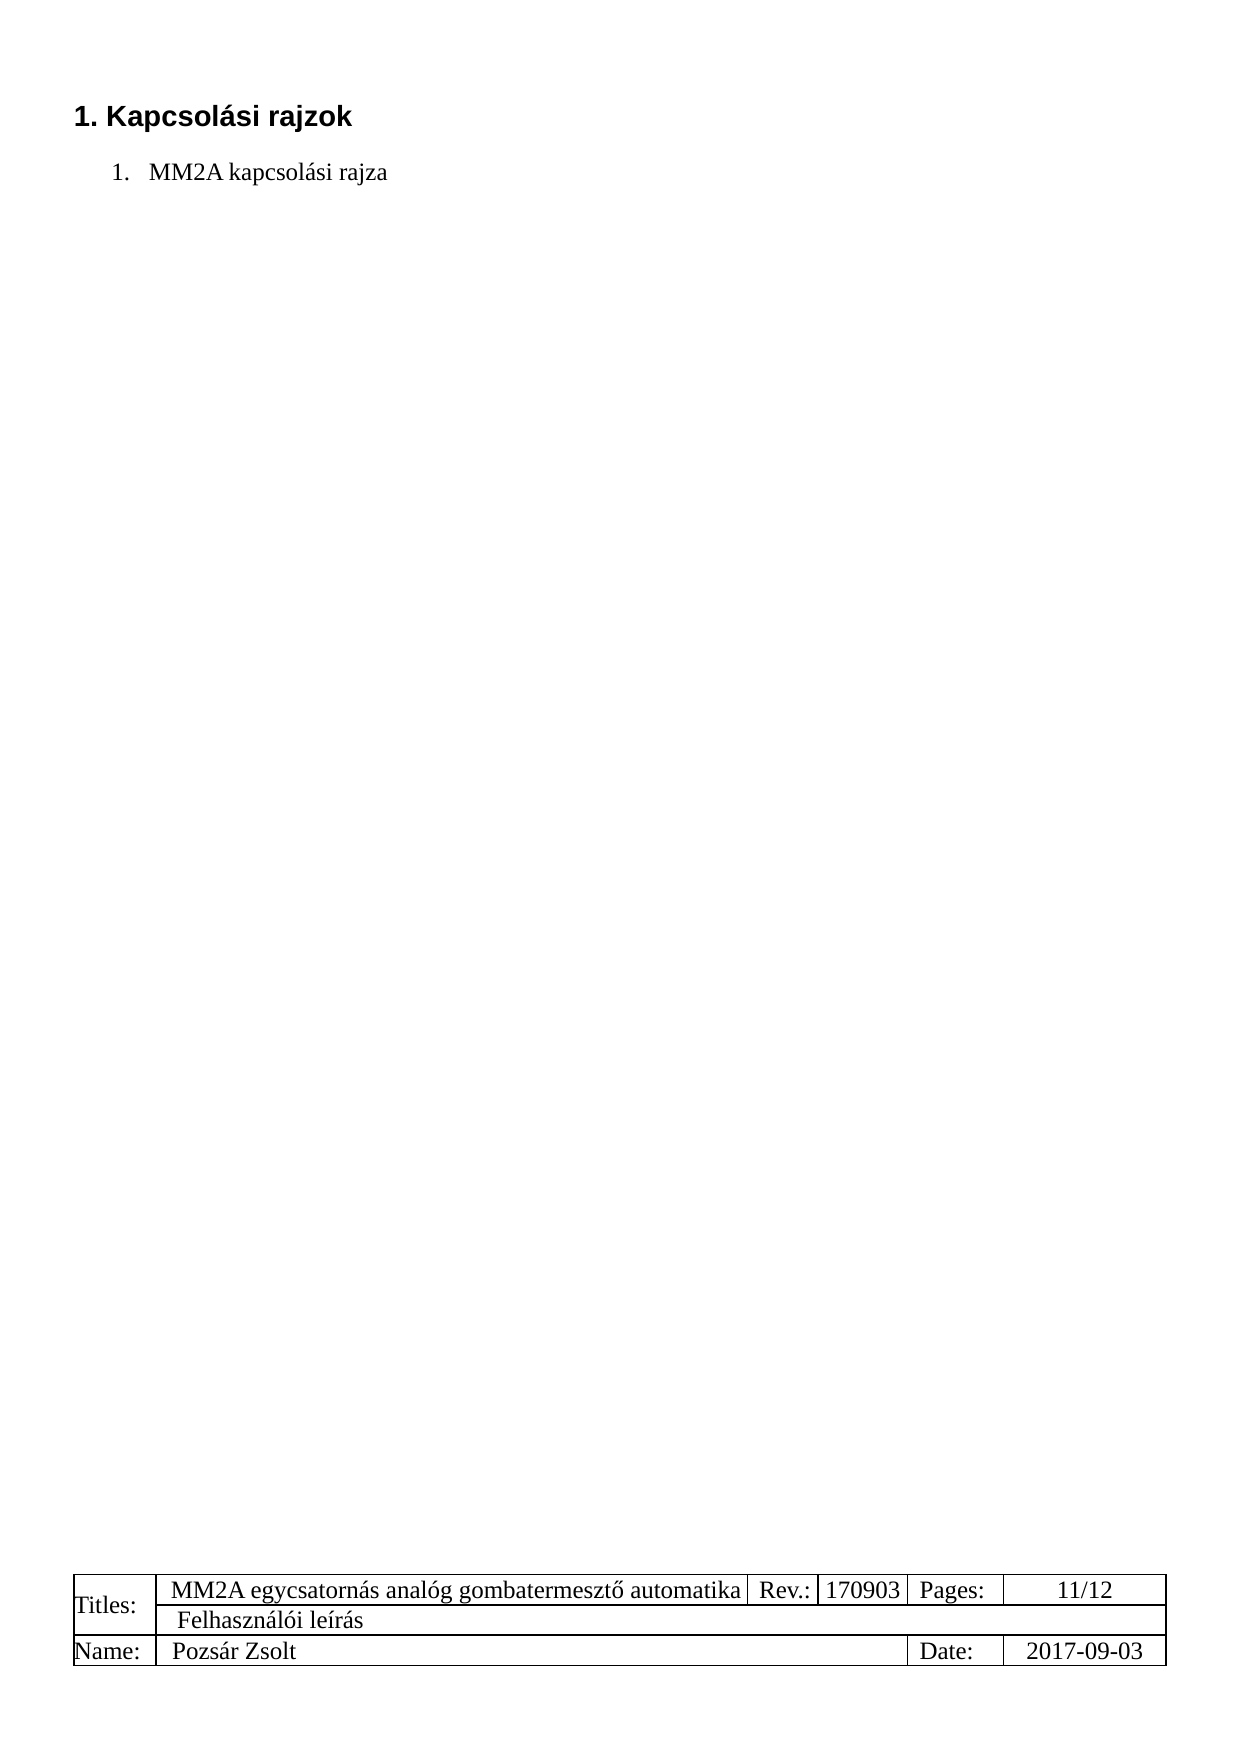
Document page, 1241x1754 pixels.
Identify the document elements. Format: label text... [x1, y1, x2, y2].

list MM2A kapcsolási rajza [111, 157, 1166, 186]
subtitle 1. Kapcsolási rajzok [74, 98, 1166, 132]
